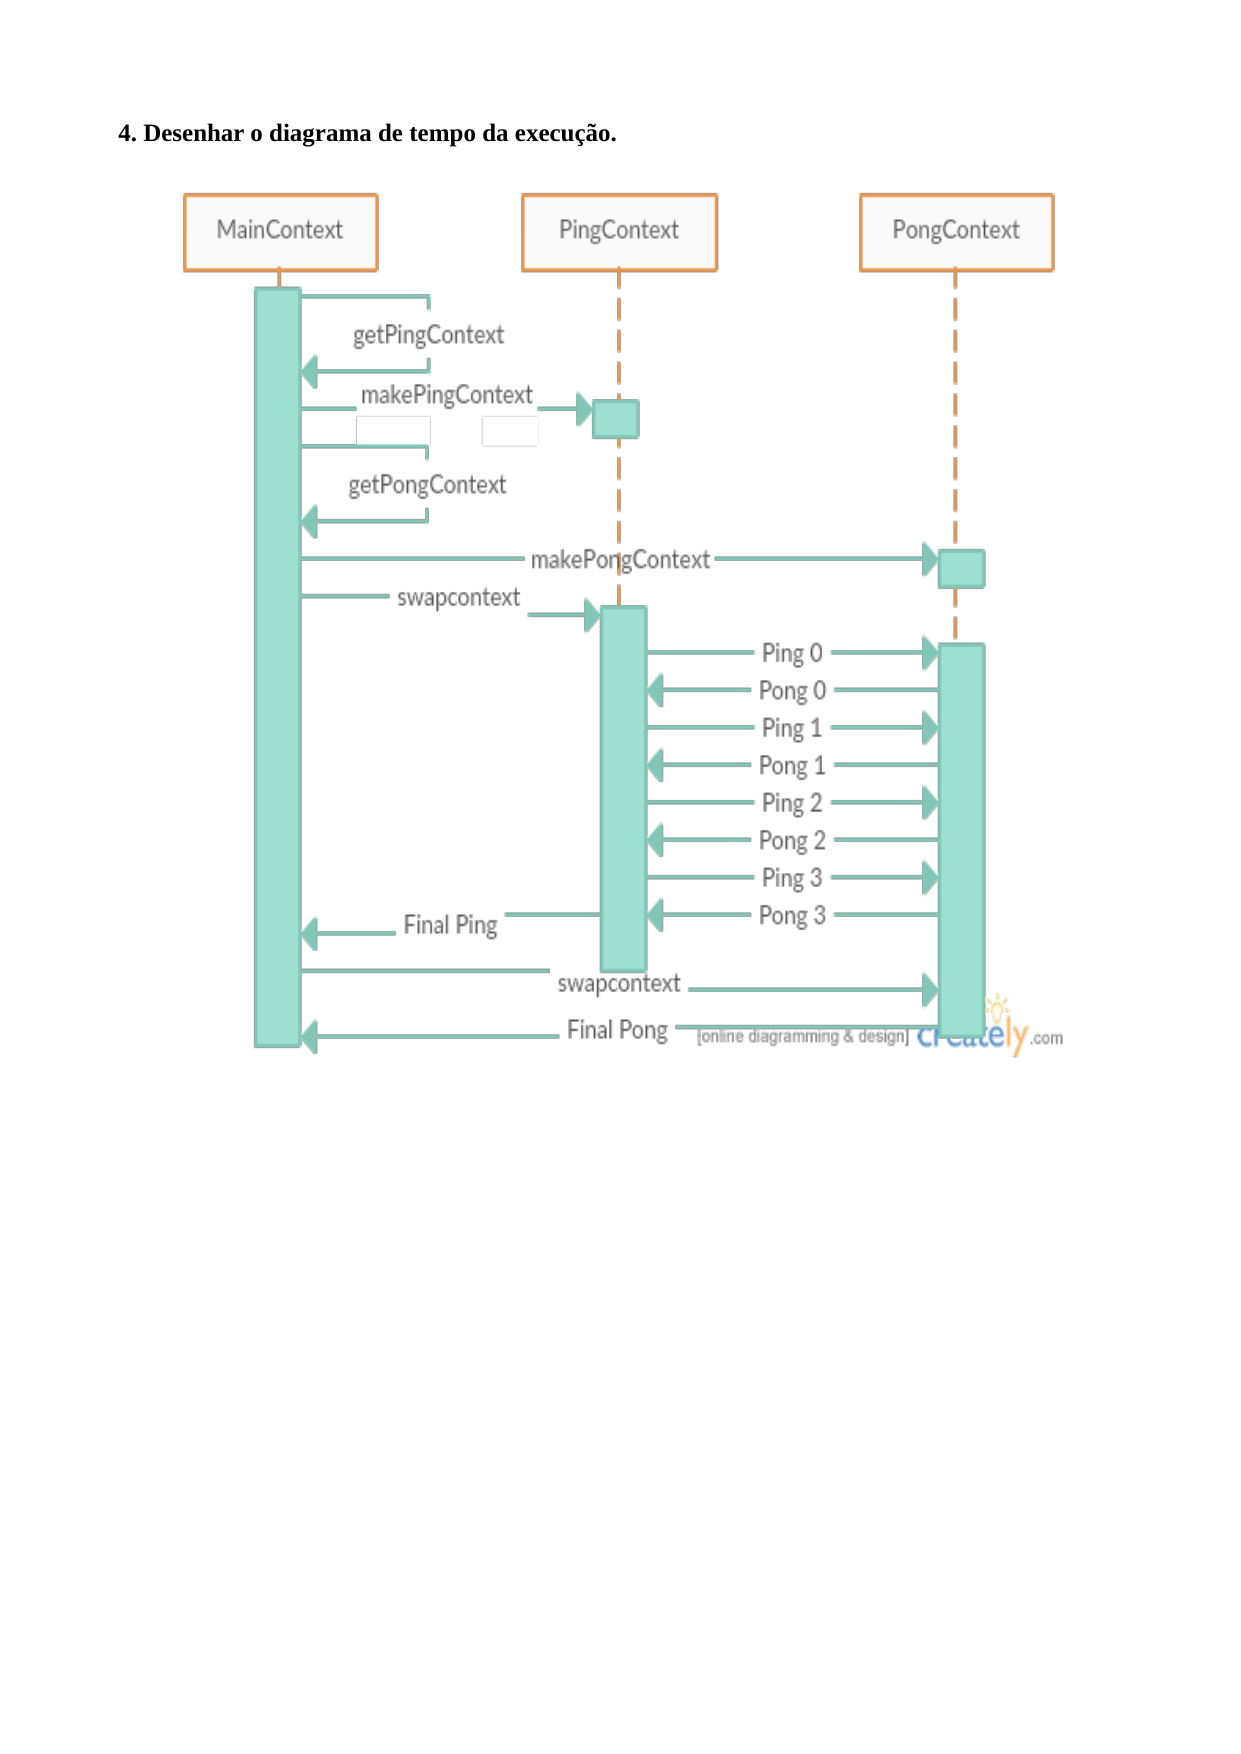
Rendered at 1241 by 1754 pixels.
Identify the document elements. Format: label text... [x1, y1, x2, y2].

picture [168, 175, 1072, 1065]
text 4. Desenhar o diagrama de tempo da execução. [118, 118, 1122, 147]
